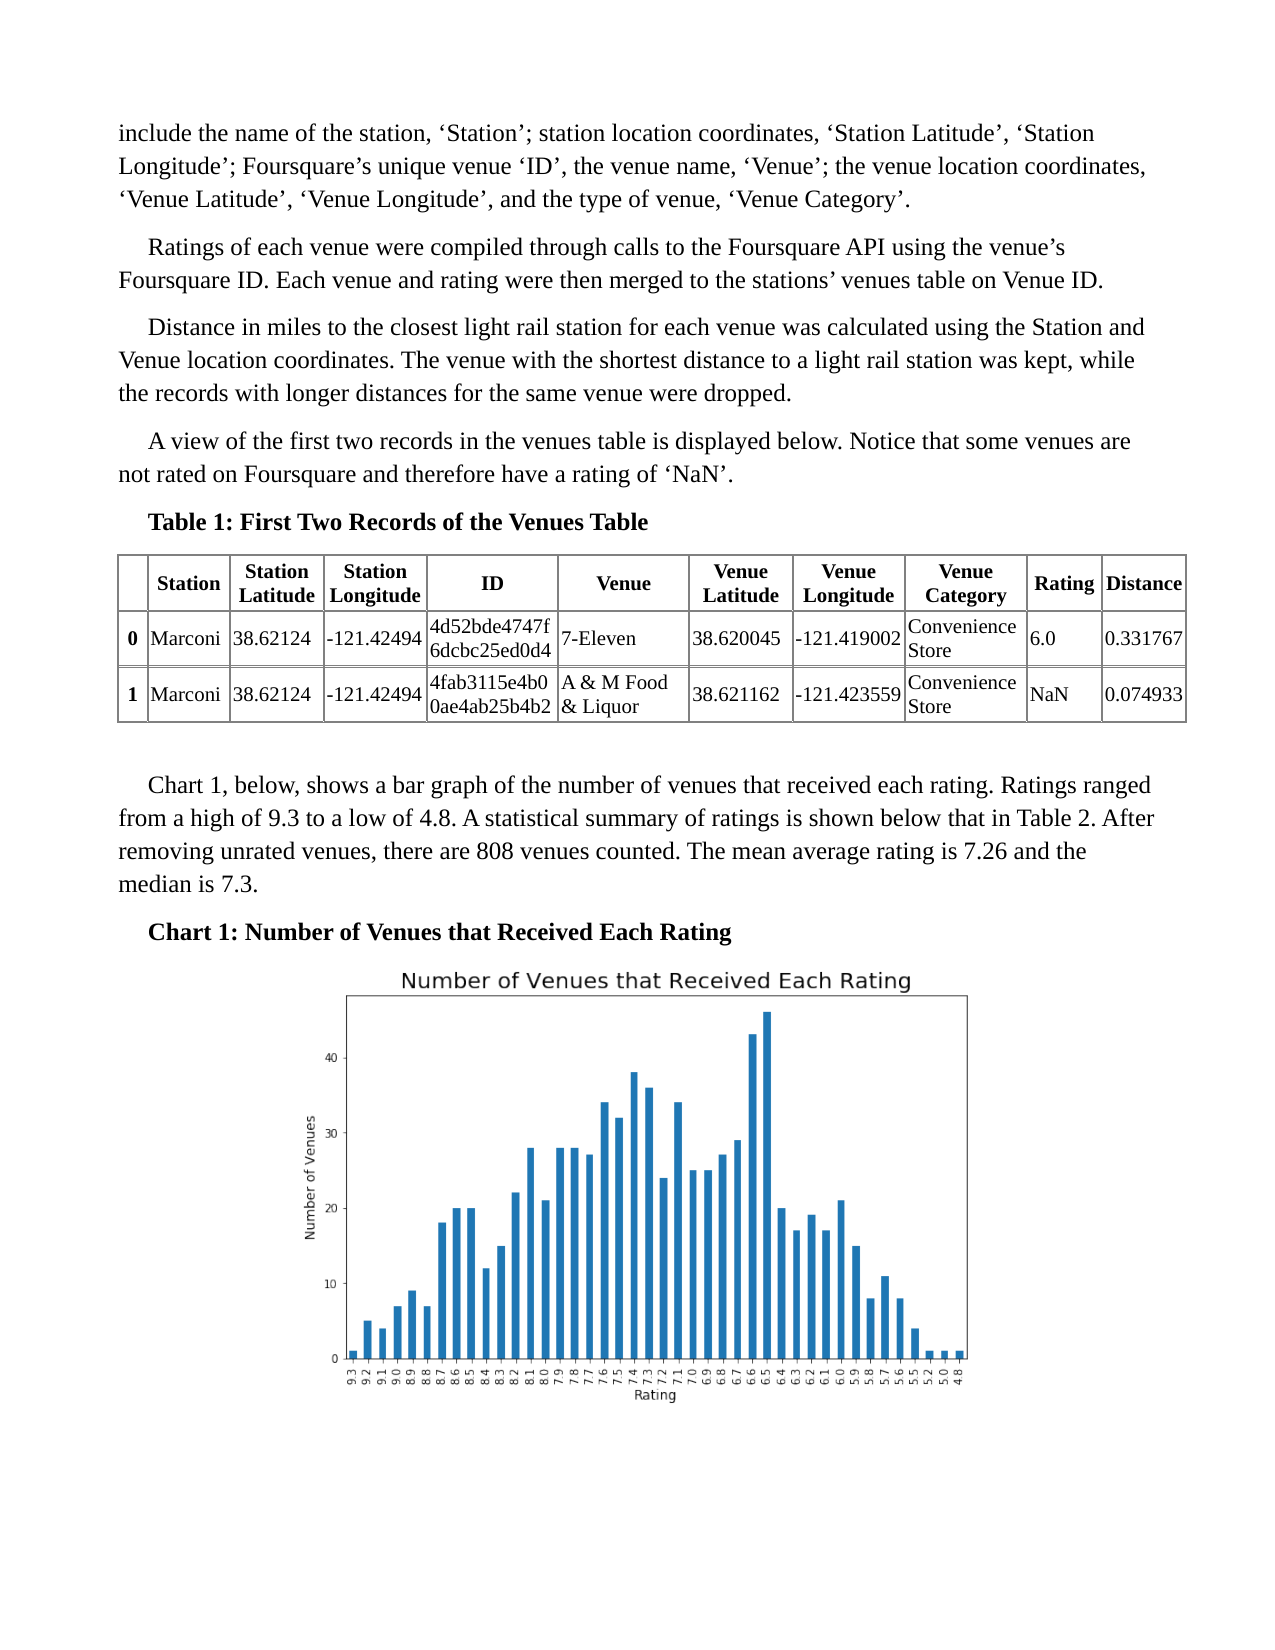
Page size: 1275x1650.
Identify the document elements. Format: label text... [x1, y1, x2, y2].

table_cell 7-Eleven [559, 612, 688, 665]
text include the name of the station, ‘Station’; station location coordinates, ‘Station Latitude’, ‘Station Longitude’; Foursquare’s unique venue ‘ID’, the venue name, ‘Venue’; the venue location coordinates, ‘Venue Latitude’, ‘Venue Longitude’, and the type of venue, ‘Venue Category’. [118, 118, 1157, 213]
text Chart 1, below, shows a bar graph of the number of venues that received each rating. Ratings ranged from a high of 9.3 to a low of 4.8. A statistical summary of ratings is shown below that in Table 2. After removing unrated venues, there are 808 venues counted. The mean average rating is 7.26 and the median is 7.3. [118, 770, 1157, 898]
table_cell Convenience Store [906, 668, 1026, 721]
table_cell Convenience Store [906, 612, 1026, 665]
table_cell -121.42494 [325, 668, 426, 721]
table_cell A & M Food & Liquor [559, 668, 688, 721]
picture [297, 964, 978, 1411]
table_cell 0.331767 [1103, 612, 1185, 665]
table_cell 38.620045 [690, 612, 792, 665]
table_header [119, 556, 147, 610]
table_cell 0 [119, 612, 147, 665]
text Ratings of each venue were compiled through calls to the Foursquare API using the venue’s Foursquare ID. Each venue and rating were then merged to the stations’ venues table on Venue ID. [118, 232, 1157, 293]
table_cell Marconi [149, 668, 229, 721]
text Distance in miles to the closest light rail station for each venue was calculated using the Station and Venue location coordinates. The venue with the shortest distance to a light rail station was kept, while the records with longer distances for the same venue were dropped. [118, 312, 1157, 407]
table_header Station [149, 556, 229, 610]
table_cell 1 [119, 668, 147, 721]
table_header Distance [1103, 556, 1185, 610]
table_cell 0.074933 [1103, 668, 1185, 721]
table_cell 38.62124 [231, 668, 323, 721]
table_header Rating [1028, 556, 1101, 610]
text A view of the first two records in the venues table is displayed below. Notice that some venues are not rated on Foursquare and therefore have a rating of ‘NaN’. [118, 426, 1157, 488]
table_cell Marconi [149, 612, 229, 665]
table_header Venue Latitude [690, 556, 792, 610]
table_header Venue Longitude [794, 556, 904, 610]
table_header Venue [559, 556, 688, 610]
text Table 1: First Two Records of the Venues Table [118, 507, 1157, 535]
table_cell -121.423559 [794, 668, 904, 721]
table_cell 6.0 [1028, 612, 1101, 665]
table_cell NaN [1028, 668, 1101, 721]
table_cell -121.419002 [794, 612, 904, 665]
table_header ID [428, 556, 557, 610]
table_cell 4fab3115e4b00ae4ab25b4b2 [428, 668, 557, 721]
table_cell 38.62124 [231, 612, 323, 665]
table_cell 4d52bde4747f6dcbc25ed0d4 [428, 612, 557, 665]
table_cell -121.42494 [325, 612, 426, 665]
table_cell 38.621162 [690, 668, 792, 721]
table_header Station Latitude [231, 556, 323, 610]
table_header Station Longitude [325, 556, 426, 610]
text Chart 1: Number of Venues that Received Each Rating [118, 917, 1157, 945]
table_header Venue Category [906, 556, 1026, 610]
